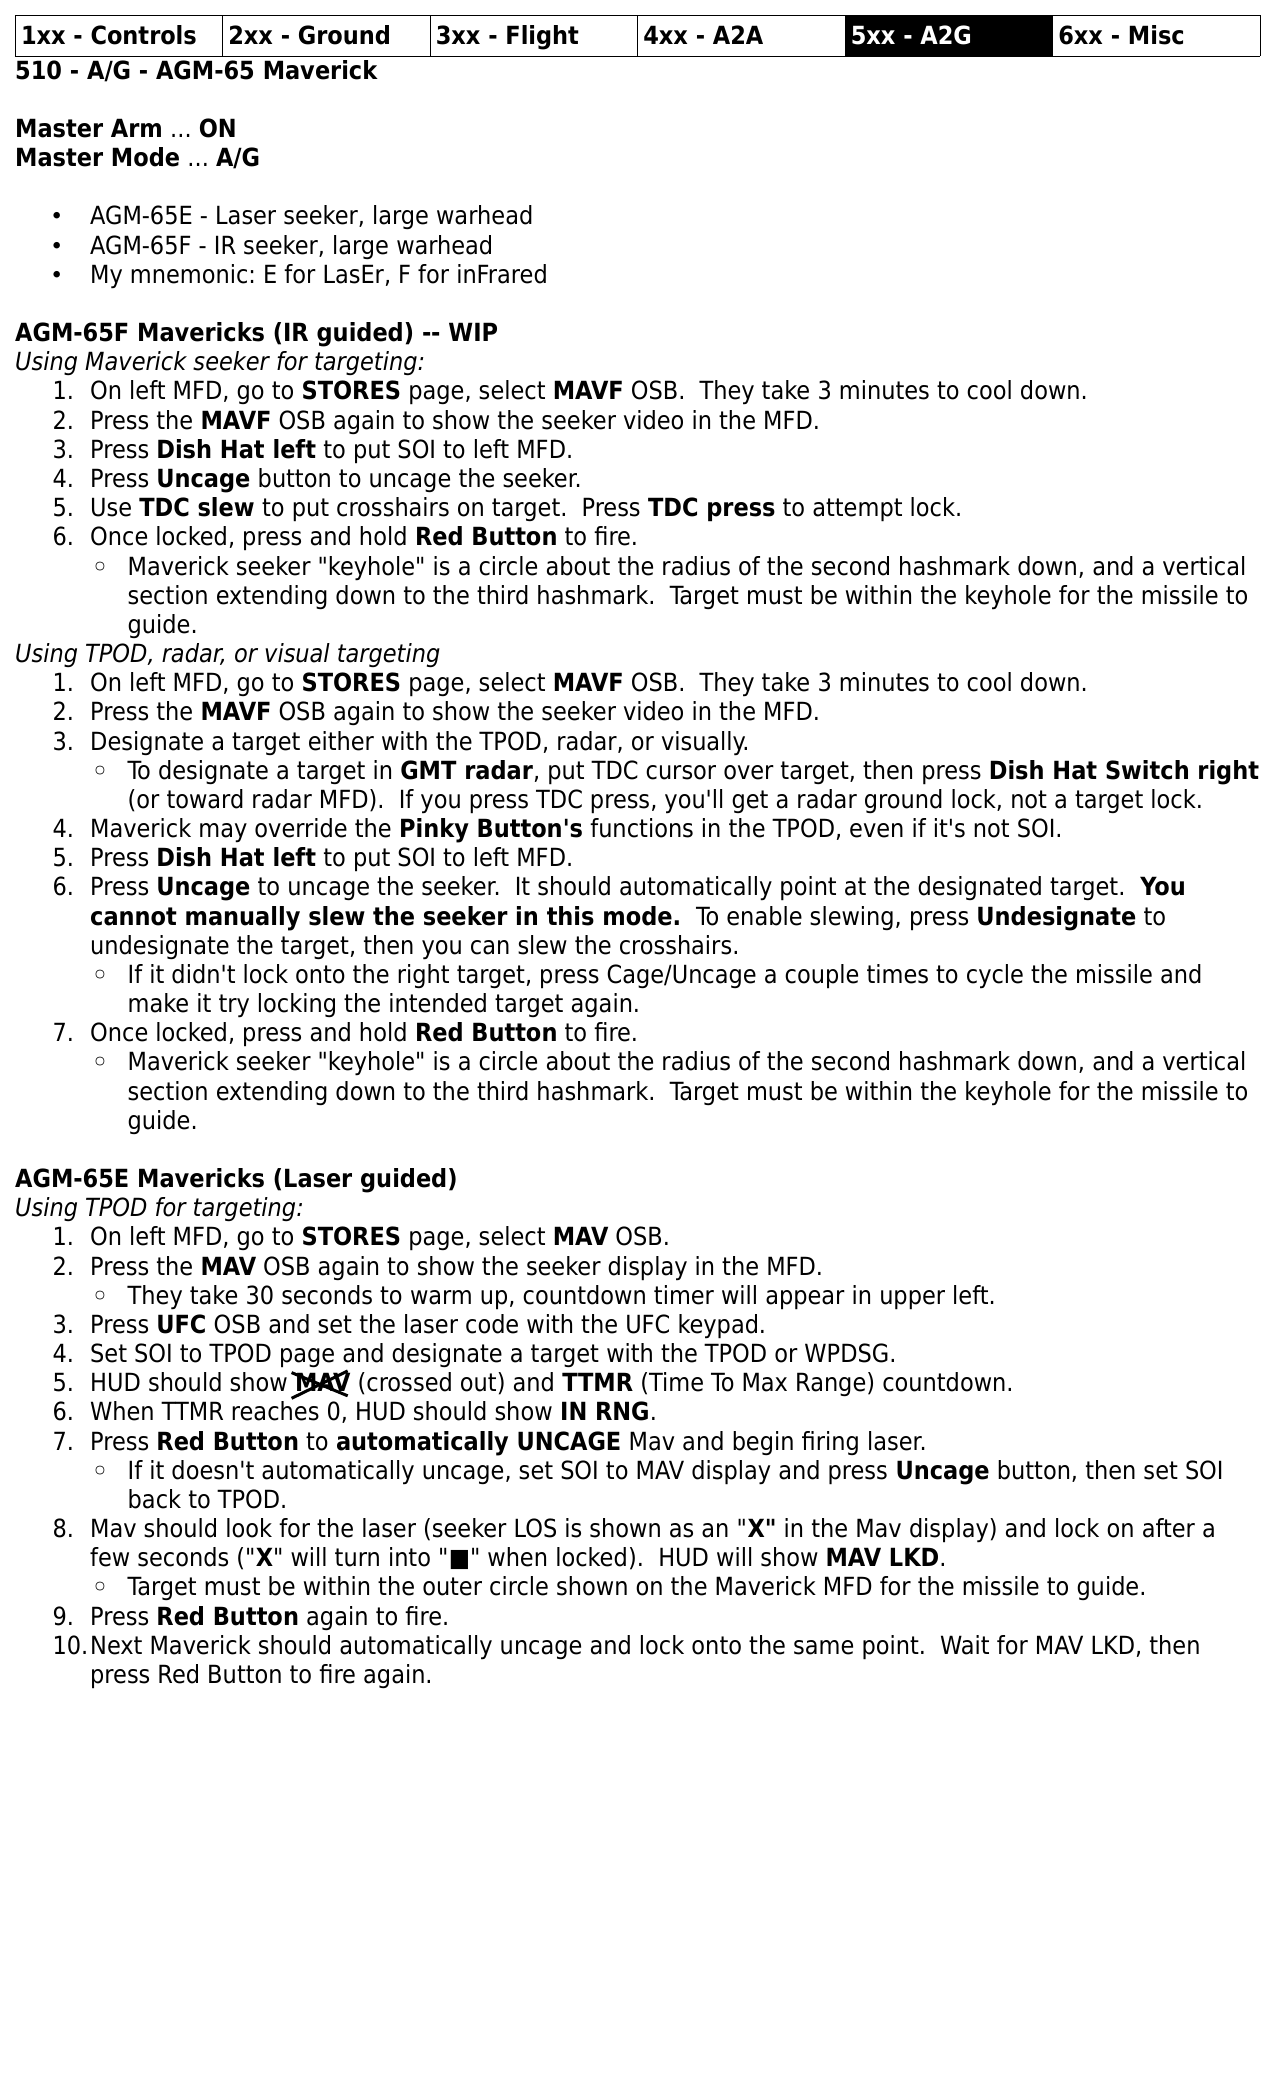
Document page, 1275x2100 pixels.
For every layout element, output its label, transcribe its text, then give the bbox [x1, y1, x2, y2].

list Designate a target either with the TPOD, radar, or visually. [52, 727, 1260, 756]
list When TTMR reaches 0, HUD should show IN RNG. [52, 1397, 1260, 1427]
text Master Arm ... ON [15, 114, 1260, 143]
list Once locked, press and hold Red Button to fire. [52, 1018, 1260, 1047]
table_header 6xx - Misc [1053, 16, 1260, 56]
table_header 2xx - Ground [223, 16, 430, 56]
table_header 5xx - A2G [846, 16, 1052, 56]
text 510 - A/G - AGM-65 Maverick [15, 57, 1260, 85]
text Using Maverick seeker for targeting: [15, 347, 1260, 377]
list Maverick may override the Pinky Button's functions in the TPOD, even if it's not SOI. [52, 814, 1260, 843]
table_header 1xx - Controls [16, 16, 222, 56]
list Press the MAVF OSB again to show the seeker video in the MFD. [52, 697, 1260, 727]
list Press the MAV OSB again to show the seeker display in the MFD. [52, 1252, 1260, 1281]
text AGM-65F Mavericks (IR guided) -- WIP [15, 318, 1260, 347]
list Next Maverick should automatically uncage and lock onto the same point. Wait for MAV LKD, then press Red Button to fire again. [52, 1631, 1260, 1689]
list Maverick seeker "keyhole" is a circle about the radius of the second hashmark down, and a vertical section extending down to the third hashmark. Target must be within the keyhole for the missile to guide. [90, 552, 1260, 639]
list Mav should look for the laser (seeker LOS is shown as an "X" in the Mav display) and lock on after a few seconds ("X" will turn into "■" when locked). HUD will show MAV LKD. [52, 1514, 1260, 1572]
table_header 3xx - Flight [431, 16, 637, 56]
list Press Red Button again to fire. [52, 1602, 1260, 1631]
text Using TPOD for targeting: [15, 1193, 1260, 1222]
table_header 4xx - A2A [638, 16, 845, 56]
list Press Dish Hat left to put SOI to left MFD. [52, 435, 1260, 464]
list My mnemonic: E for LasEr, F for inFrared [52, 260, 1260, 289]
list If it didn't lock onto the right target, press Cage/Uncage a couple times to cycle the missile and make it try locking the intended target again. [90, 960, 1260, 1018]
list If it doesn't automatically uncage, set SOI to MAV display and press Uncage button, then set SOI back to TPOD. [90, 1456, 1260, 1514]
list Maverick seeker "keyhole" is a circle about the radius of the second hashmark down, and a vertical section extending down to the third hashmark. Target must be within the keyhole for the missile to guide. [90, 1047, 1260, 1135]
text Using TPOD, radar, or visual targeting [15, 639, 1260, 668]
text AGM-65E Mavericks (Laser guided) [15, 1164, 1260, 1193]
list Press the MAVF OSB again to show the seeker video in the MFD. [52, 406, 1260, 435]
list Press UFC OSB and set the laser code with the UFC keypad. [52, 1310, 1260, 1339]
list Press Uncage button to uncage the seeker. [52, 464, 1260, 493]
list Press Uncage to uncage the seeker. It should automatically point at the designated target. You cannot manually slew the seeker in this mode. To enable slewing, press Undesignate to undesignate the target, then you can slew the crosshairs. [52, 872, 1260, 960]
list Once locked, press and hold Red Button to fire. [52, 522, 1260, 552]
list On left MFD, go to STORES page, select MAV OSB. [52, 1222, 1260, 1252]
list AGM-65F - IR seeker, large warhead [52, 231, 1260, 260]
list Use TDC slew to put crosshairs on target. Press TDC press to attempt lock. [52, 493, 1260, 522]
list They take 30 seconds to warm up, countdown timer will appear in upper left. [90, 1281, 1260, 1310]
text Master Mode ... A/G [15, 143, 1260, 172]
list Press Dish Hat left to put SOI to left MFD. [52, 843, 1260, 872]
list On left MFD, go to STORES page, select MAVF OSB. They take 3 minutes to cool down. [52, 668, 1260, 697]
list Set SOI to TPOD page and designate a target with the TPOD or WPDSG. [52, 1339, 1260, 1368]
list To designate a target in GMT radar, put TDC cursor over target, then press Dish Hat Switch right (or toward radar MFD). If you press TDC press, you'll get a radar ground lock, not a target lock. [90, 756, 1260, 814]
list HUD should show MAV (crossed out) and TTMR (Time To Max Range) countdown. [52, 1368, 1260, 1397]
list Target must be within the outer circle shown on the Maverick MFD for the missile to guide. [90, 1572, 1260, 1602]
list AGM-65E - Laser seeker, large warhead [52, 202, 1260, 231]
list Press Red Button to automatically UNCAGE Mav and begin firing laser. [52, 1427, 1260, 1456]
list On left MFD, go to STORES page, select MAVF OSB. They take 3 minutes to cool down. [52, 377, 1260, 406]
